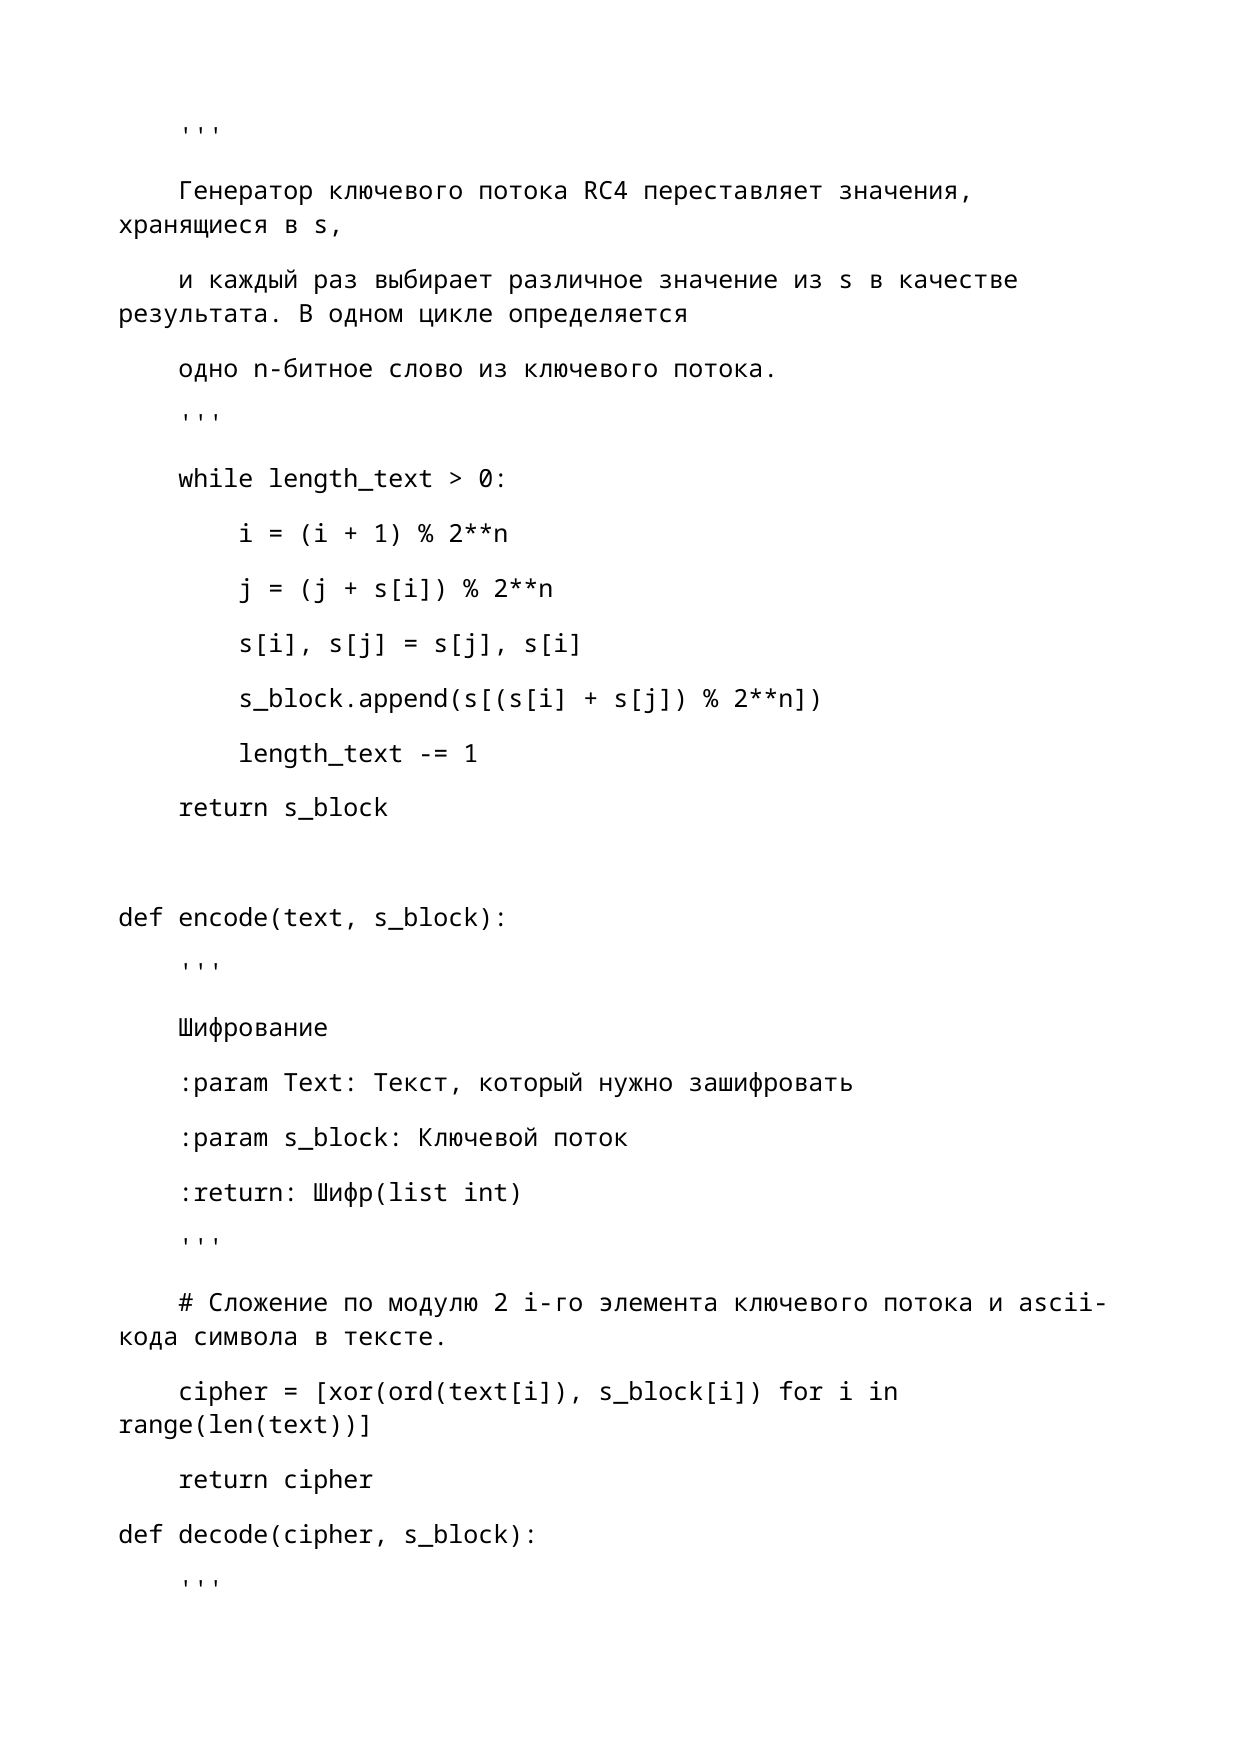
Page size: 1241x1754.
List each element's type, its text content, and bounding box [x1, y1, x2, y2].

text ''' [118, 406, 1122, 440]
text cipher = [xor(ord(text[i]), s_block[i]) for i in range(len(text))] [118, 1373, 1122, 1441]
text :param Text: Текст, который нужно зашифровать [118, 1064, 1122, 1099]
text def decode(cipher, s_block): [118, 1517, 1122, 1551]
text j = (j + s[i]) % 2**n [118, 571, 1122, 604]
text ''' [118, 1572, 1122, 1606]
text ''' [118, 955, 1122, 989]
text одно n-битное слово из ключевого потока. [118, 351, 1122, 385]
text Шифрование [118, 1010, 1122, 1044]
text :param s_block: Ключевой поток [118, 1119, 1122, 1153]
text s_block.append(s[(s[i] + s[j]) % 2**n]) [118, 680, 1122, 714]
text length_text -= 1 [118, 735, 1122, 769]
text # Сложение по модулю 2 i-го элемента ключевого потока и ascii-кода символа в тексте. [118, 1284, 1122, 1352]
text return s_block [118, 790, 1122, 824]
text return cipher [118, 1462, 1122, 1496]
text :return: Шифр(list int) [118, 1174, 1122, 1208]
text def encode(text, s_block): [118, 900, 1122, 934]
text ''' [118, 118, 1122, 152]
text while length_text > 0: [118, 461, 1122, 495]
text ''' [118, 1229, 1122, 1263]
text s[i], s[j] = s[j], s[i] [118, 625, 1122, 659]
text и каждый раз выбирает различное значение из s в качестве результата. В одном цикле определяется [118, 262, 1122, 330]
text Генератор ключевого потока RC4 переставляет значения, хранящиеся в s, [118, 173, 1122, 241]
text i = (i + 1) % 2**n [118, 516, 1122, 550]
